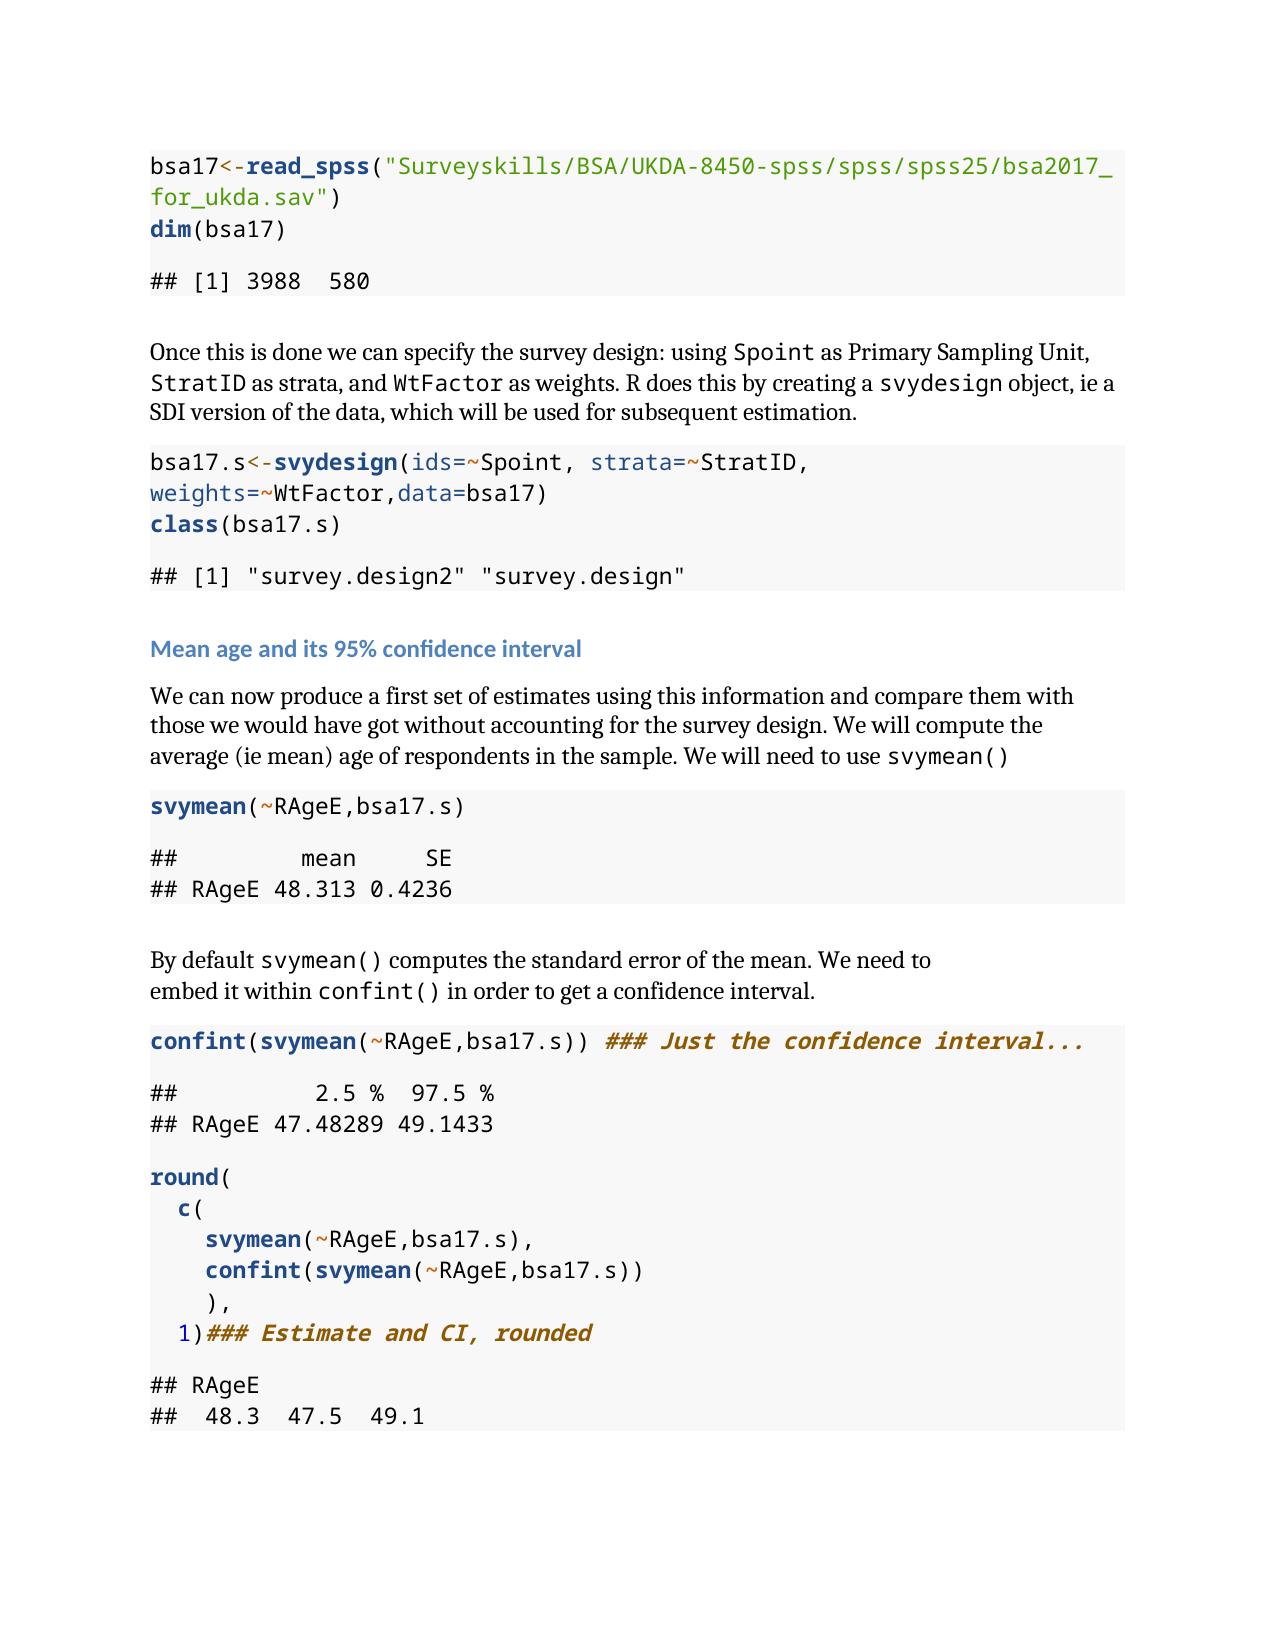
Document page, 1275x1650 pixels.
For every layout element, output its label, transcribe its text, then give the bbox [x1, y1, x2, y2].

text round( c( svymean(~RAgeE,bsa17.s), confint(svymean(~RAgeE,bsa17.s)) ), 1)### Estimate and CI, rounded [205, 1161, 1125, 1348]
text bsa17<-read_spss("Surveyskills/BSA/UKDA-8450-spss/spss/spss25/bsa2017_for_ukda.sav") dim(bsa17) [150, 150, 1125, 244]
text We can now produce a first set of estimates using this information and compare them with those we would have got without accounting for the survey design. We will compute the average (ie mean) age of respondents in the sample. We will need to use svymean() [150, 682, 1125, 771]
text Once this is done we can specify the survey design: using Spoint as Primary Sampling Unit, StratID as strata, and WtFactor as weights. R does this by creating a svydesign object, ie a SDI version of the data, which will be used for subsequent estimation. [150, 335, 1125, 427]
text By default svymean() computes the standard error of the mean. We need to embed it within confint() in order to get a confidence interval. [150, 944, 1125, 1006]
text ## 2.5 % 97.5 % ## RAgeE 47.48289 49.1433 [150, 1077, 1125, 1140]
text ## [1] "survey.design2" "survey.design" [150, 560, 1125, 591]
text bsa17.s<-svydesign(ids=~Spoint, strata=~StratID, weights=~WtFactor,data=bsa17) class(bsa17.s) [342, 445, 1125, 539]
subtitle Mean age and its 95% confidence interval [150, 633, 1125, 663]
text svymean(~RAgeE,bsa17.s) [466, 790, 1125, 821]
text ## mean SE ## RAgeE 48.313 0.4236 [150, 842, 1125, 904]
text ## RAgeE ## 48.3 47.5 49.1 [150, 1369, 1125, 1431]
text ## [1] 3988 580 [150, 264, 1125, 296]
